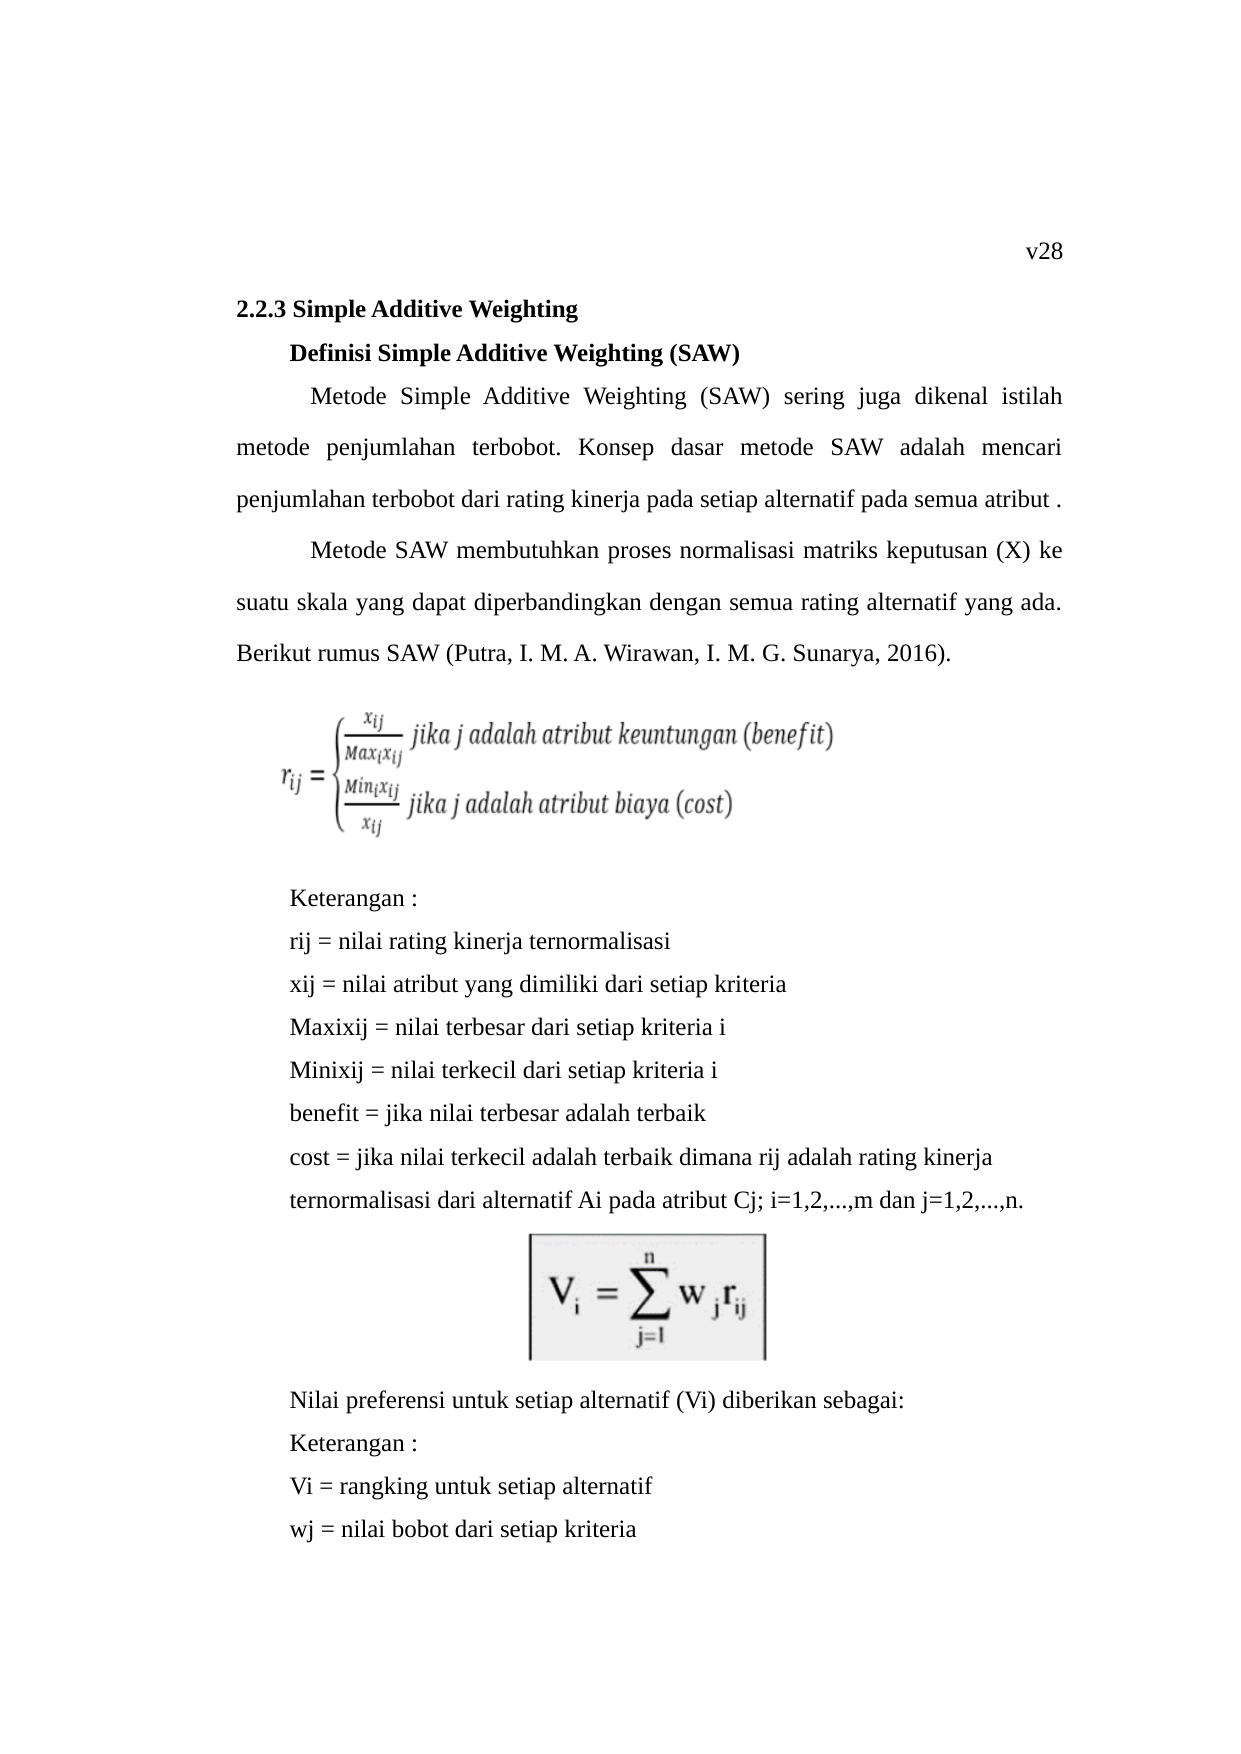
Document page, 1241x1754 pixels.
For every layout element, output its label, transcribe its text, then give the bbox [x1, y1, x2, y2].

subtitle 2.2.3 Simple Additive Weighting [236, 294, 1063, 323]
picture [516, 1227, 783, 1371]
text Maxixij = nilai terbesar dari setiap kriteria i [289, 1012, 1063, 1041]
text Minixij = nilai terkecil dari setiap kriteria i [289, 1055, 1063, 1084]
text wj = nilai bobot dari setiap kriteria [289, 1514, 1063, 1543]
text cost = jika nilai terkecil adalah terbaik dimana rij adalah rating kinerja [289, 1142, 1063, 1170]
text Nilai preferensi untuk setiap alternatif (Vi) diberikan sebagai: [289, 1228, 1063, 1414]
text Definisi Simple Additive Weighting (SAW) [289, 338, 1063, 366]
text Keterangan : [289, 883, 1063, 912]
text rij = nilai rating kinerja ternormalisasi [289, 926, 1063, 955]
text ternormalisasi dari alternatif Ai pada atribut Cj; i=1,2,...,m dan j=1,2,...,n. [289, 1185, 1063, 1213]
text benefit = jika nilai terbesar adalah terbaik [289, 1098, 1063, 1127]
text xij = nilai atribut yang dimiliki dari setiap kriteria [289, 969, 1063, 998]
text Metode Simple Additive Weighting (SAW) sering juga dikenal istilah metode penjumlahan terbobot. Konsep dasar metode SAW adalah mencari penjumlahan terbobot dari rating kinerja pada setiap alternatif pada semua atribut . [236, 381, 1063, 512]
picture [236, 689, 871, 861]
text Vi = rangking untuk setiap alternatif [289, 1471, 1063, 1500]
text Metode SAW membutuhkan proses normalisasi matriks keputusan (X) ke suatu skala yang dapat diperbandingkan dengan semua rating alternatif yang ada. Berikut rumus SAW (Putra, I. M. A. Wirawan, I. M. G. Sunarya, 2016). [236, 535, 1063, 667]
text Keterangan : [289, 1428, 1063, 1457]
